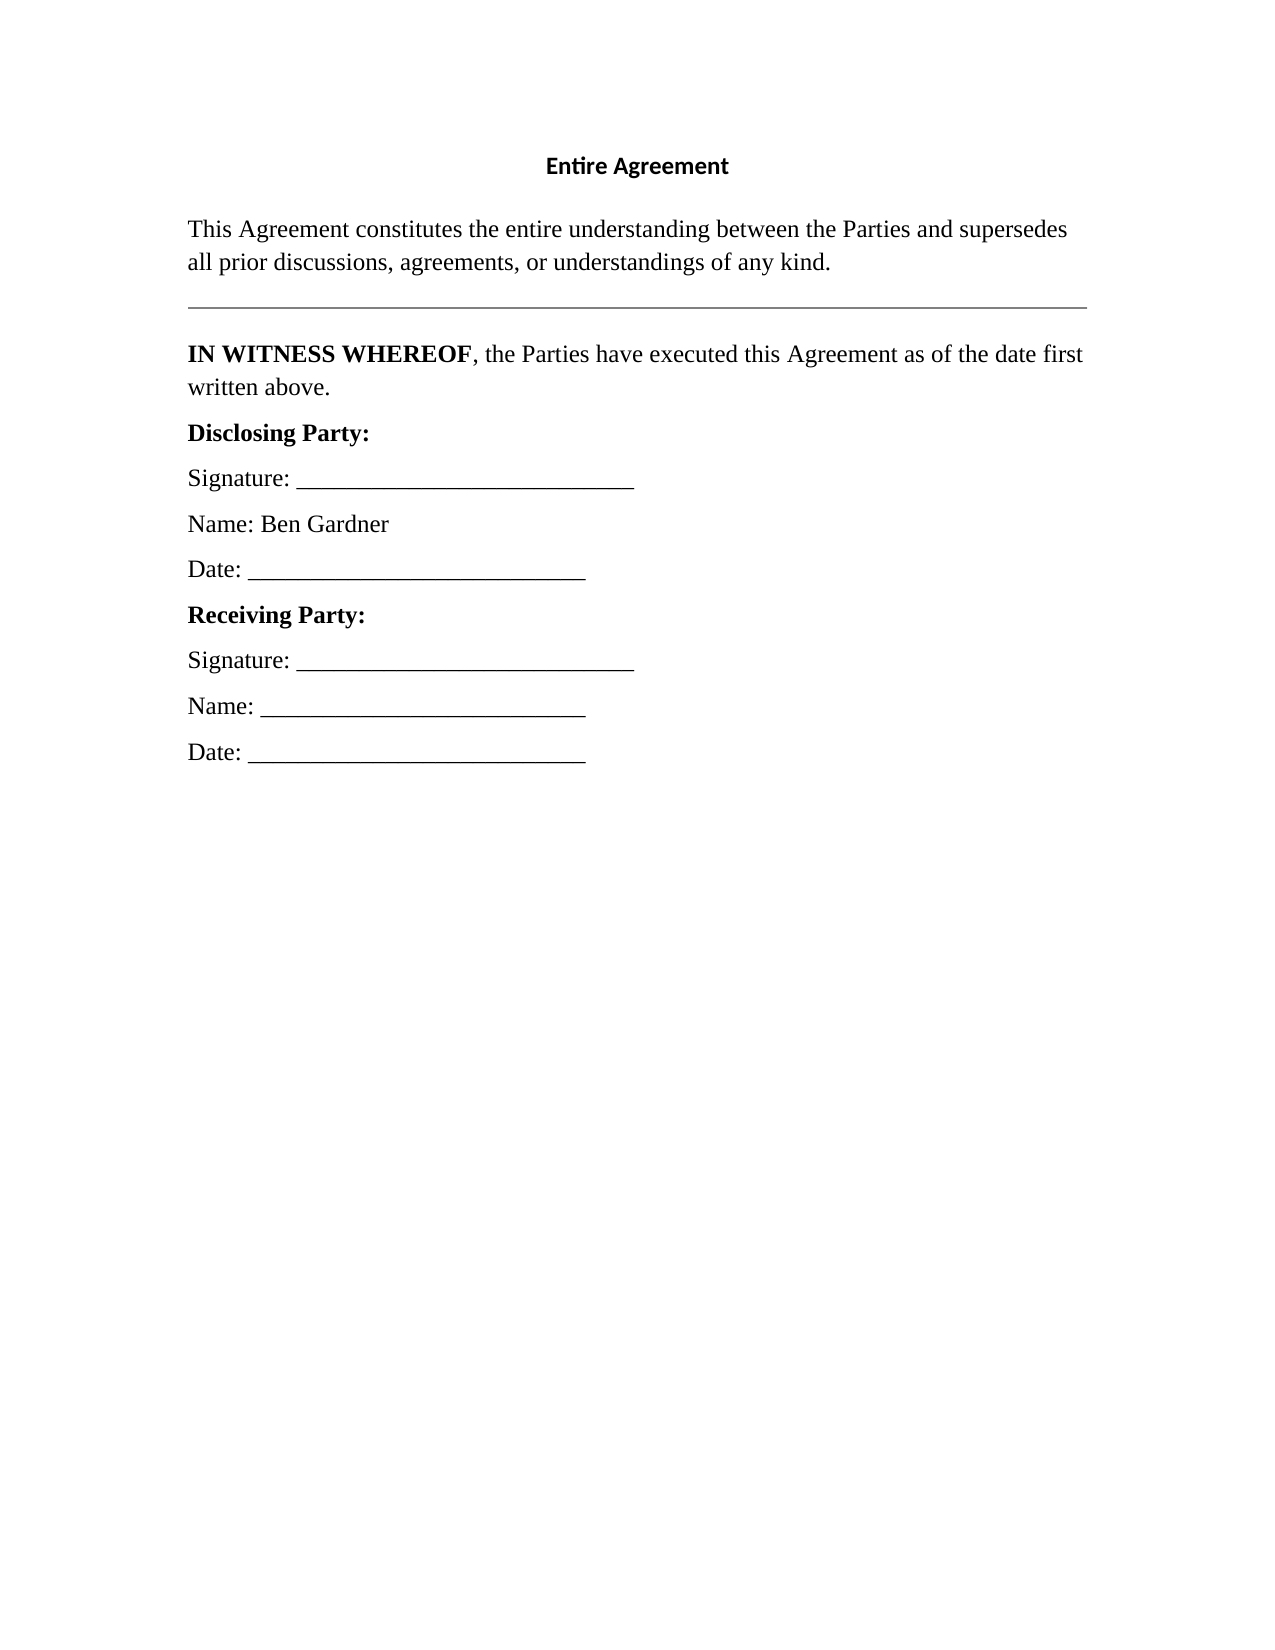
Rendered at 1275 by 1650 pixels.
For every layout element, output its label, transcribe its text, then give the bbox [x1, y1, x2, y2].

text Disclosing Party: [187, 418, 1087, 447]
text Date: ___________________________ [187, 554, 1087, 583]
text Name: Ben Gardner [187, 509, 1087, 538]
text Signature: ___________________________ [187, 463, 1087, 492]
text Signature: ___________________________ [187, 646, 1087, 674]
text Receiving Party: [187, 600, 1087, 629]
subtitle Entire Agreement [187, 150, 1087, 181]
text This Agreement constitutes the entire understanding between the Parties and supersedes all prior discussions, agreements, or understandings of any kind. [187, 214, 1087, 276]
text Date: ___________________________ [187, 737, 1087, 765]
text IN WITNESS WHEREOF, the Parties have executed this Agreement as of the date first written above. [187, 339, 1087, 401]
text Name: __________________________ [187, 691, 1087, 720]
